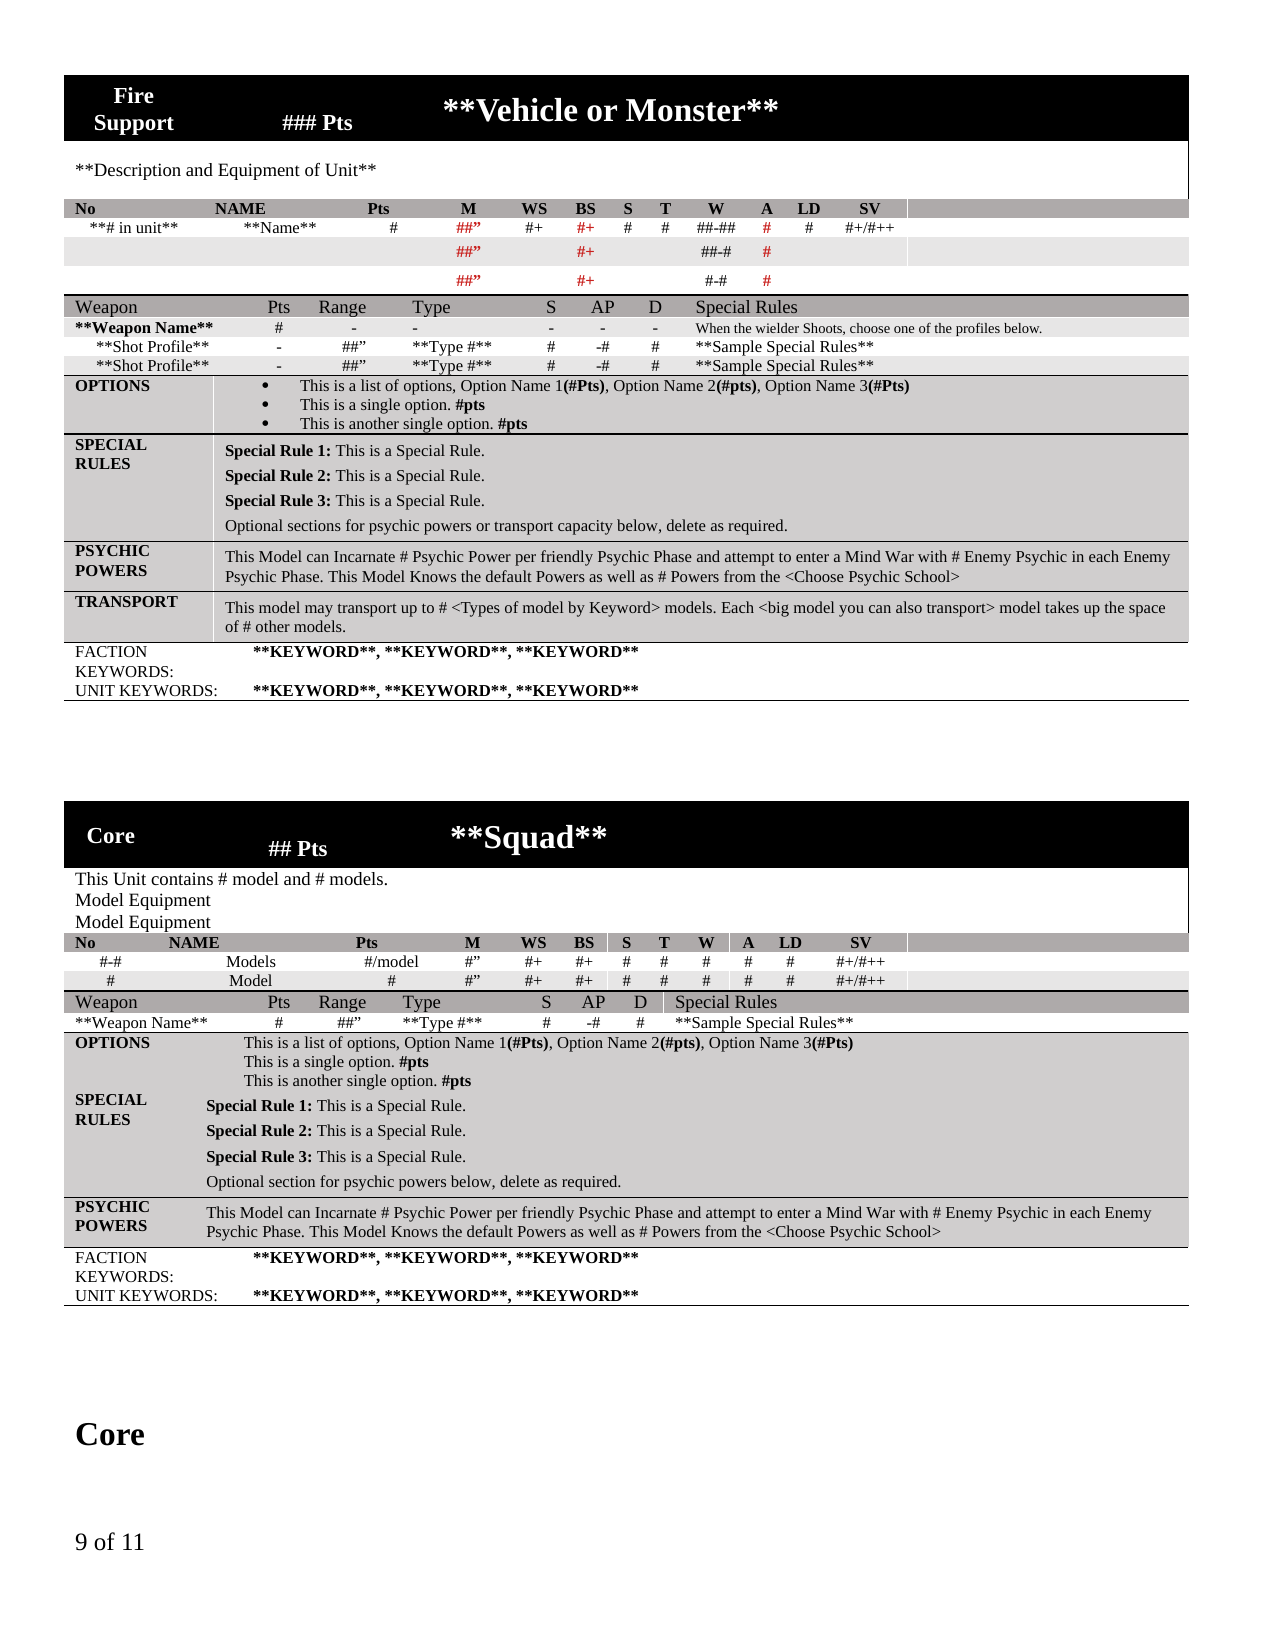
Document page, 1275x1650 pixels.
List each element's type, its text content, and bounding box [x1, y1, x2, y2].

table_header Core [64, 802, 157, 868]
table_cell #+ [561, 971, 607, 990]
table_cell [609, 266, 647, 294]
table_cell -# [579, 356, 626, 375]
table_cell AP [579, 296, 626, 317]
table_cell Special Rule 1: This is a Special Rule. Special Rule 2: This is a Special Rule. Special Rule 3: This is a Special Rule. Optional sections for psychic powers or transport capacity below, delete as required. [214, 433, 1189, 541]
table_cell [356, 237, 431, 266]
table_cell **Type #** [401, 356, 523, 375]
table_cell AP [570, 992, 617, 1013]
table_cell # [767, 952, 814, 971]
table_cell [786, 266, 832, 294]
table_cell # [730, 971, 767, 990]
table_cell # [626, 337, 684, 356]
table_cell #” [439, 971, 506, 990]
table_cell This model may transport up to # <Types of model by Keyword> models. Each <big model you can also transport> model takes up the space of # other models. [214, 591, 1189, 642]
table_cell **Shot Profile** [64, 356, 250, 375]
table_cell [204, 266, 356, 294]
table_cell [647, 237, 684, 266]
table_cell ##” [307, 356, 401, 375]
table_cell Transport [64, 592, 213, 642]
table_cell **Shot Profile** [64, 337, 250, 356]
table_cell #+ [506, 971, 561, 990]
table_cell [908, 237, 1189, 266]
table_cell FACTION KEYWORDS: [64, 1248, 242, 1286]
table_cell Special Rules [64, 1090, 195, 1197]
table_cell Unit KEYWORDs: [64, 681, 242, 700]
table_cell D [626, 296, 684, 317]
table_cell # [645, 971, 683, 990]
table_cell OPTIONS [64, 376, 213, 433]
table_cell **Type #** [401, 337, 523, 356]
table_cell #+ [506, 952, 561, 971]
table_cell No [64, 199, 204, 218]
table_cell M [431, 199, 506, 218]
table_cell Range [307, 992, 391, 1013]
table_cell #/model [344, 952, 439, 971]
table_cell W [684, 199, 748, 218]
table_cell # [609, 218, 647, 237]
table_header ### Pts [204, 76, 431, 141]
table_cell # [608, 952, 645, 971]
table_cell This is a list of options, Option Name 1(#Pts), Option Name 2(#pts), Option Name 3(#Pts) This is a single option. #pts This is another single option. #pts [195, 1032, 1189, 1090]
table_cell Weapon [64, 992, 250, 1013]
table_cell - [401, 318, 523, 337]
table_cell Pts [344, 933, 439, 952]
table_cell S [609, 199, 647, 218]
table_cell This Unit contains # model and # models. Model Equipment Model Equipment [64, 868, 1188, 932]
table_cell **Sample Special Rules** [664, 1013, 1189, 1032]
table_cell **KEYWORD**, **KEYWORD**, **KEYWORD** [242, 1286, 1189, 1305]
table_cell # [683, 971, 729, 990]
table_cell Ld [767, 933, 814, 952]
table_cell [908, 971, 1189, 990]
table_cell - [579, 318, 626, 337]
table_cell **KEYWORD**, **KEYWORD**, **KEYWORD** [242, 1247, 1189, 1286]
table_cell # [767, 971, 814, 990]
table_cell # [617, 1013, 663, 1032]
table_cell D [617, 992, 663, 1013]
table_cell A [730, 933, 767, 952]
table_cell M [439, 933, 506, 952]
table_header **Vehicle or Monster** [432, 76, 1189, 141]
table_cell [204, 237, 356, 266]
table_cell [908, 199, 1189, 218]
table_cell W [683, 933, 729, 952]
table_cell ##” [307, 1013, 391, 1032]
table_cell #+ [561, 952, 607, 971]
table_cell [832, 237, 907, 266]
table_header ## Pts [157, 802, 438, 868]
table_cell [356, 266, 431, 294]
table_cell [908, 266, 1189, 294]
table_cell ##-## [684, 218, 748, 237]
table_cell [832, 266, 907, 294]
table_cell **Weapon Name** [64, 318, 250, 337]
table_cell [64, 266, 204, 294]
table_cell ##-# [684, 237, 748, 266]
table_cell # [748, 218, 786, 237]
table_cell OPTIONS [64, 1033, 195, 1090]
table_cell # [523, 1013, 570, 1032]
table_cell T [647, 199, 684, 218]
table_cell Sv [814, 933, 907, 952]
table_cell **KEYWORD**, **KEYWORD**, **KEYWORD** [242, 681, 1189, 700]
table_cell Model [157, 971, 344, 990]
table_cell A [748, 199, 786, 218]
table_cell S [608, 933, 645, 952]
table_cell ##” [431, 237, 506, 266]
table_header **Squad** [439, 802, 1189, 868]
table_cell # [645, 952, 683, 971]
table_cell # [626, 356, 684, 375]
table_cell - [307, 318, 401, 337]
table_cell Name [157, 933, 344, 952]
table_cell ##” [431, 266, 506, 294]
table_cell - [250, 337, 307, 356]
table_cell **KEYWORD**, **KEYWORD**, **KEYWORD** [242, 642, 1189, 681]
table_cell Weapon [64, 296, 250, 317]
table_cell Type [391, 992, 523, 1013]
table_cell WS [506, 199, 562, 218]
table_cell FACTION KEYWORDS: [64, 643, 242, 681]
table_cell #+ [506, 218, 562, 237]
table_cell #+ [562, 218, 609, 237]
table_cell S [523, 296, 579, 317]
table_cell PSYCHIC POWERS [64, 542, 213, 591]
table_cell -# [579, 337, 626, 356]
table_cell [609, 237, 647, 266]
table_cell Special Rule 1: This is a Special Rule. Special Rule 2: This is a Special Rule. Special Rule 3: This is a Special Rule. Optional section for psychic powers below, delete as required. [195, 1090, 1189, 1197]
table_cell #+/#++ [814, 971, 907, 990]
table_cell - [250, 356, 307, 375]
table_cell # [250, 1013, 307, 1032]
table_cell # [523, 337, 579, 356]
table_cell # [748, 266, 786, 294]
table_cell # [344, 971, 439, 990]
table_cell #+/#++ [814, 952, 907, 971]
table_cell This is a list of options, Option Name 1(#Pts), Option Name 2(#pts), Option Name 3(#Pts) This is a single option. #pts This is another single option. #pts [214, 375, 1189, 433]
table_cell Pts [250, 992, 307, 1013]
table_cell WS [506, 933, 561, 952]
table_cell **Sample Special Rules** [684, 356, 1189, 375]
table_cell # [608, 971, 645, 990]
table_cell #-# [64, 952, 157, 971]
table_cell Name [204, 199, 356, 218]
table_cell -# [570, 1013, 617, 1032]
table_cell - [523, 318, 579, 337]
table_cell - [626, 318, 684, 337]
table_cell #” [439, 952, 506, 971]
table_cell **Sample Special Rules** [684, 337, 1189, 356]
table_cell Ld [786, 199, 832, 218]
table_cell BS [561, 933, 607, 952]
table_cell BS [562, 199, 609, 218]
subtitle Core [75, 1415, 1200, 1453]
table_cell #+ [562, 266, 609, 294]
table_cell [506, 237, 562, 266]
table_cell [647, 266, 684, 294]
table_cell **# in unit** [64, 218, 204, 237]
table_cell [908, 218, 1189, 237]
table_cell [64, 237, 204, 266]
table_cell [506, 266, 562, 294]
table_cell Pts [356, 199, 431, 218]
table_cell # [64, 971, 157, 990]
table_cell This Model can Incarnate # Psychic Power per friendly Psychic Phase and attempt to enter a Mind War with # Enemy Psychic in each Enemy Psychic Phase. This Model Knows the default Powers as well as # Powers from the <Choose Psychic School> [214, 541, 1189, 591]
table_cell # [250, 318, 307, 337]
table_cell # [647, 218, 684, 237]
table_cell [908, 952, 1189, 971]
table_cell Special Rules [664, 990, 1189, 1013]
table_cell Models [157, 952, 344, 971]
table_cell S [523, 992, 570, 1013]
table_cell T [645, 933, 683, 952]
table_cell **Description and Equipment of Unit** [64, 141, 1188, 198]
table_cell Range [307, 296, 401, 317]
table_cell # [730, 952, 767, 971]
table_cell This Model can Incarnate # Psychic Power per friendly Psychic Phase and attempt to enter a Mind War with # Enemy Psychic in each Enemy Psychic Phase. This Model Knows the default Powers as well as # Powers from the <Choose Psychic School> [195, 1197, 1189, 1247]
table_cell [908, 933, 1189, 952]
table_cell ##” [307, 337, 401, 356]
table_cell [786, 237, 832, 266]
table_cell Type [401, 296, 523, 317]
table_cell When the wielder Shoots, choose one of the profiles below. [684, 318, 1189, 337]
table_cell # [786, 218, 832, 237]
table_cell ##” [431, 218, 506, 237]
table_header Fire Support [64, 76, 204, 141]
table_cell PSYCHIC POWERS [64, 1198, 195, 1247]
table_cell Special Rules [684, 294, 1189, 317]
table_cell **Type #** [391, 1013, 523, 1032]
table_cell No [64, 933, 157, 952]
table_cell # [748, 237, 786, 266]
table_cell Pts [250, 296, 307, 317]
table_cell #+/#++ [832, 218, 907, 237]
table_cell Sv [832, 199, 907, 218]
table_cell Unit KEYWORDs: [64, 1286, 242, 1305]
table_cell **Name** [204, 218, 356, 237]
table_cell # [356, 218, 431, 237]
table_cell **Weapon Name** [64, 1013, 250, 1032]
table_cell # [523, 356, 579, 375]
table_cell # [683, 952, 729, 971]
table_cell #-# [684, 266, 748, 294]
table_cell Special Rules [64, 435, 213, 541]
table_cell #+ [562, 237, 609, 266]
